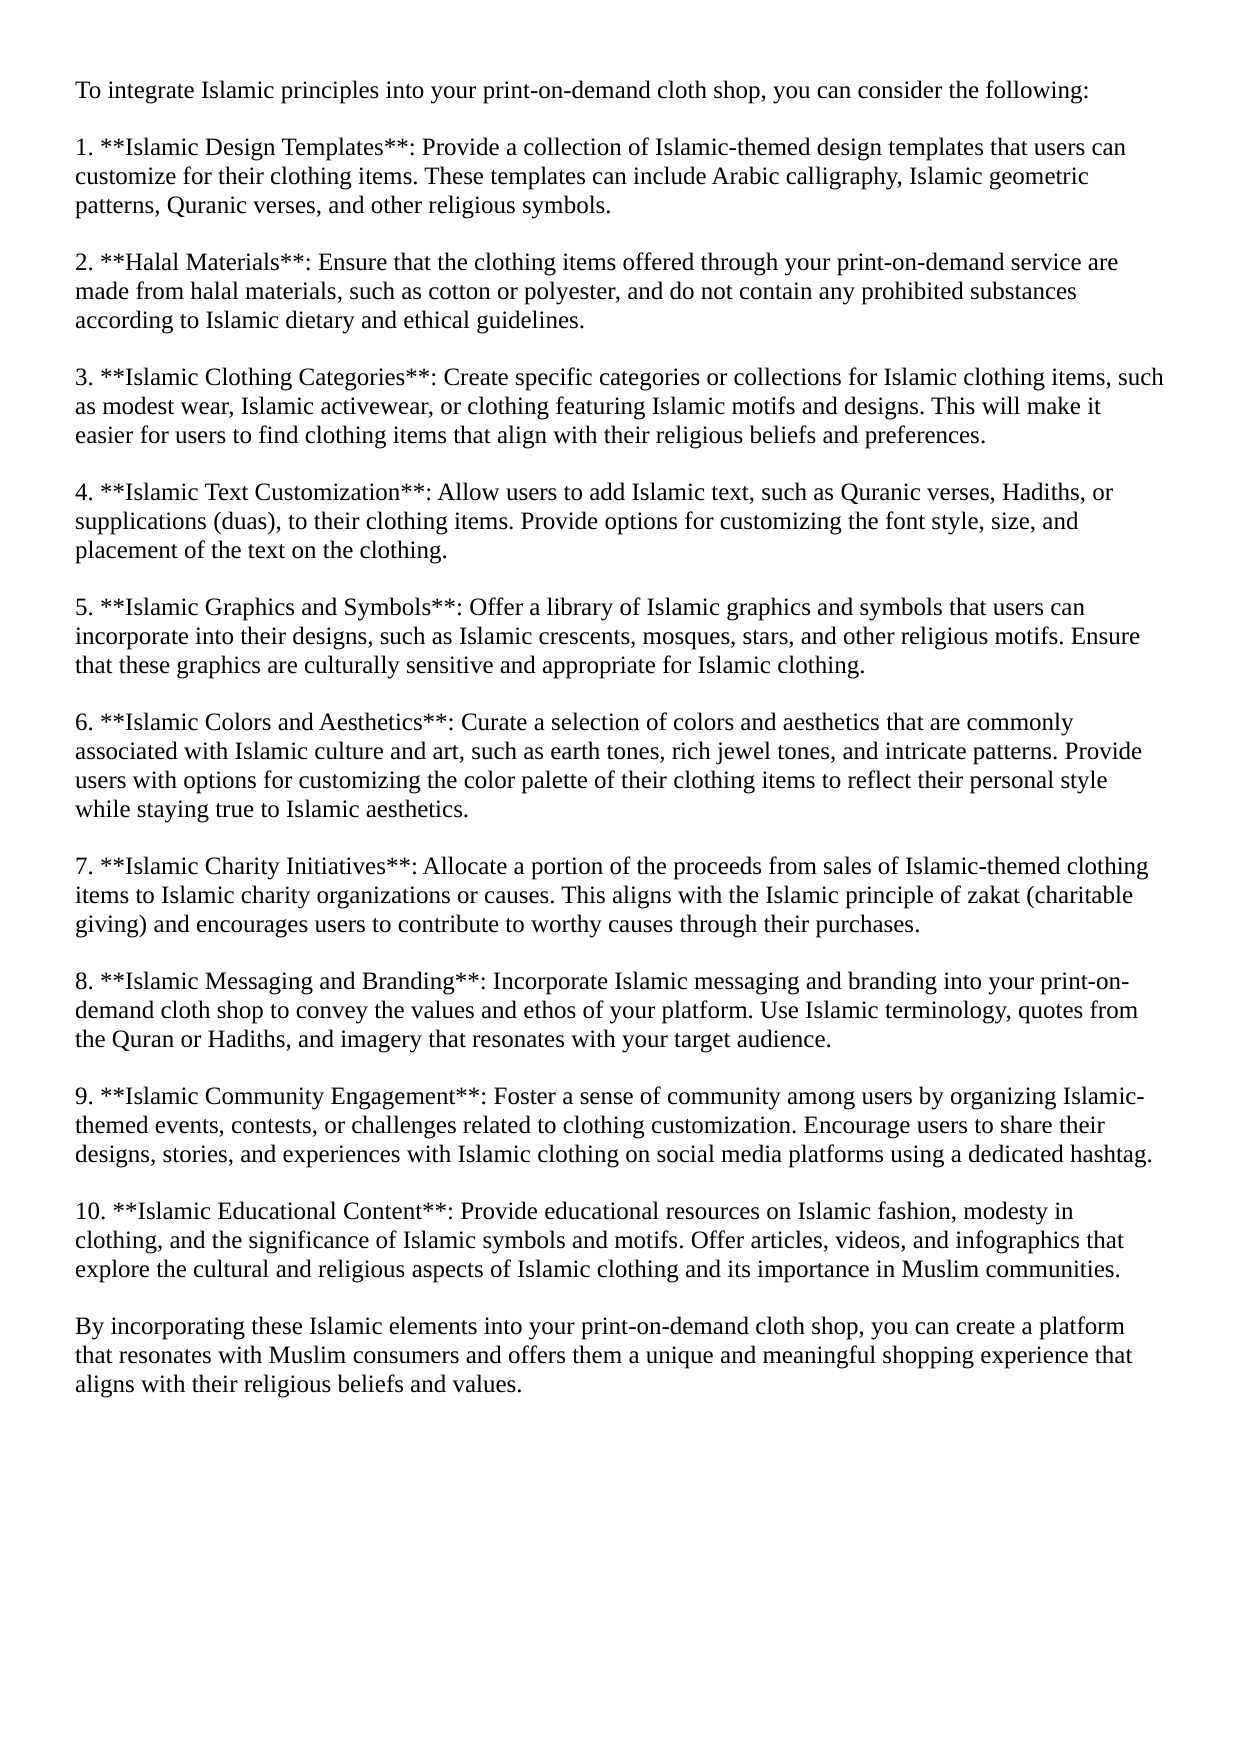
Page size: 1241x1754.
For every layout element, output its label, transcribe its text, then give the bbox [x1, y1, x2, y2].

text 5. **Islamic Graphics and Symbols**: Offer a library of Islamic graphics and symbols that users can incorporate into their designs, such as Islamic crescents, mosques, stars, and other religious motifs. Ensure that these graphics are culturally sensitive and appropriate for Islamic clothing. [75, 592, 1165, 679]
text By incorporating these Islamic elements into your print-on-demand cloth shop, you can create a platform that resonates with Muslim consumers and offers them a unique and meaningful shopping experience that aligns with their religious beliefs and values. [75, 1311, 1165, 1397]
text 9. **Islamic Community Engagement**: Foster a sense of community among users by organizing Islamic-themed events, contests, or challenges related to clothing customization. Encourage users to share their designs, stories, and experiences with Islamic clothing on social media platforms using a dedicated hashtag. [75, 1081, 1165, 1167]
text 7. **Islamic Charity Initiatives**: Allocate a portion of the proceeds from sales of Islamic-themed clothing items to Islamic charity organizations or causes. This aligns with the Islamic principle of zakat (charitable giving) and encourages users to contribute to worthy causes through their purchases. [75, 851, 1165, 937]
text 2. **Halal Materials**: Ensure that the clothing items offered through your print-on-demand service are made from halal materials, such as cotton or polyester, and do not contain any prohibited substances according to Islamic dietary and ethical guidelines. [75, 247, 1165, 334]
text To integrate Islamic principles into your print-on-demand cloth shop, you can consider the following: [75, 75, 1165, 104]
text 10. **Islamic Educational Content**: Provide educational resources on Islamic fashion, modesty in clothing, and the significance of Islamic symbols and motifs. Offer articles, videos, and infographics that explore the cultural and religious aspects of Islamic clothing and its importance in Muslim communities. [75, 1196, 1165, 1282]
text 4. **Islamic Text Customization**: Allow users to add Islamic text, such as Quranic verses, Hadiths, or supplications (duas), to their clothing items. Provide options for customizing the font style, size, and placement of the text on the clothing. [75, 477, 1165, 564]
text 8. **Islamic Messaging and Branding**: Incorporate Islamic messaging and branding into your print-on-demand cloth shop to convey the values and ethos of your platform. Use Islamic terminology, quotes from the Quran or Hadiths, and imagery that resonates with your target audience. [75, 966, 1165, 1052]
text 6. **Islamic Colors and Aesthetics**: Curate a selection of colors and aesthetics that are commonly associated with Islamic culture and art, such as earth tones, rich jewel tones, and intricate patterns. Provide users with options for customizing the color palette of their clothing items to reflect their personal style while staying true to Islamic aesthetics. [75, 707, 1165, 822]
text 1. **Islamic Design Templates**: Provide a collection of Islamic-themed design templates that users can customize for their clothing items. These templates can include Arabic calligraphy, Islamic geometric patterns, Quranic verses, and other religious symbols. [75, 132, 1165, 219]
text 3. **Islamic Clothing Categories**: Create specific categories or collections for Islamic clothing items, such as modest wear, Islamic activewear, or clothing featuring Islamic motifs and designs. This will make it easier for users to find clothing items that align with their religious beliefs and preferences. [75, 362, 1165, 449]
